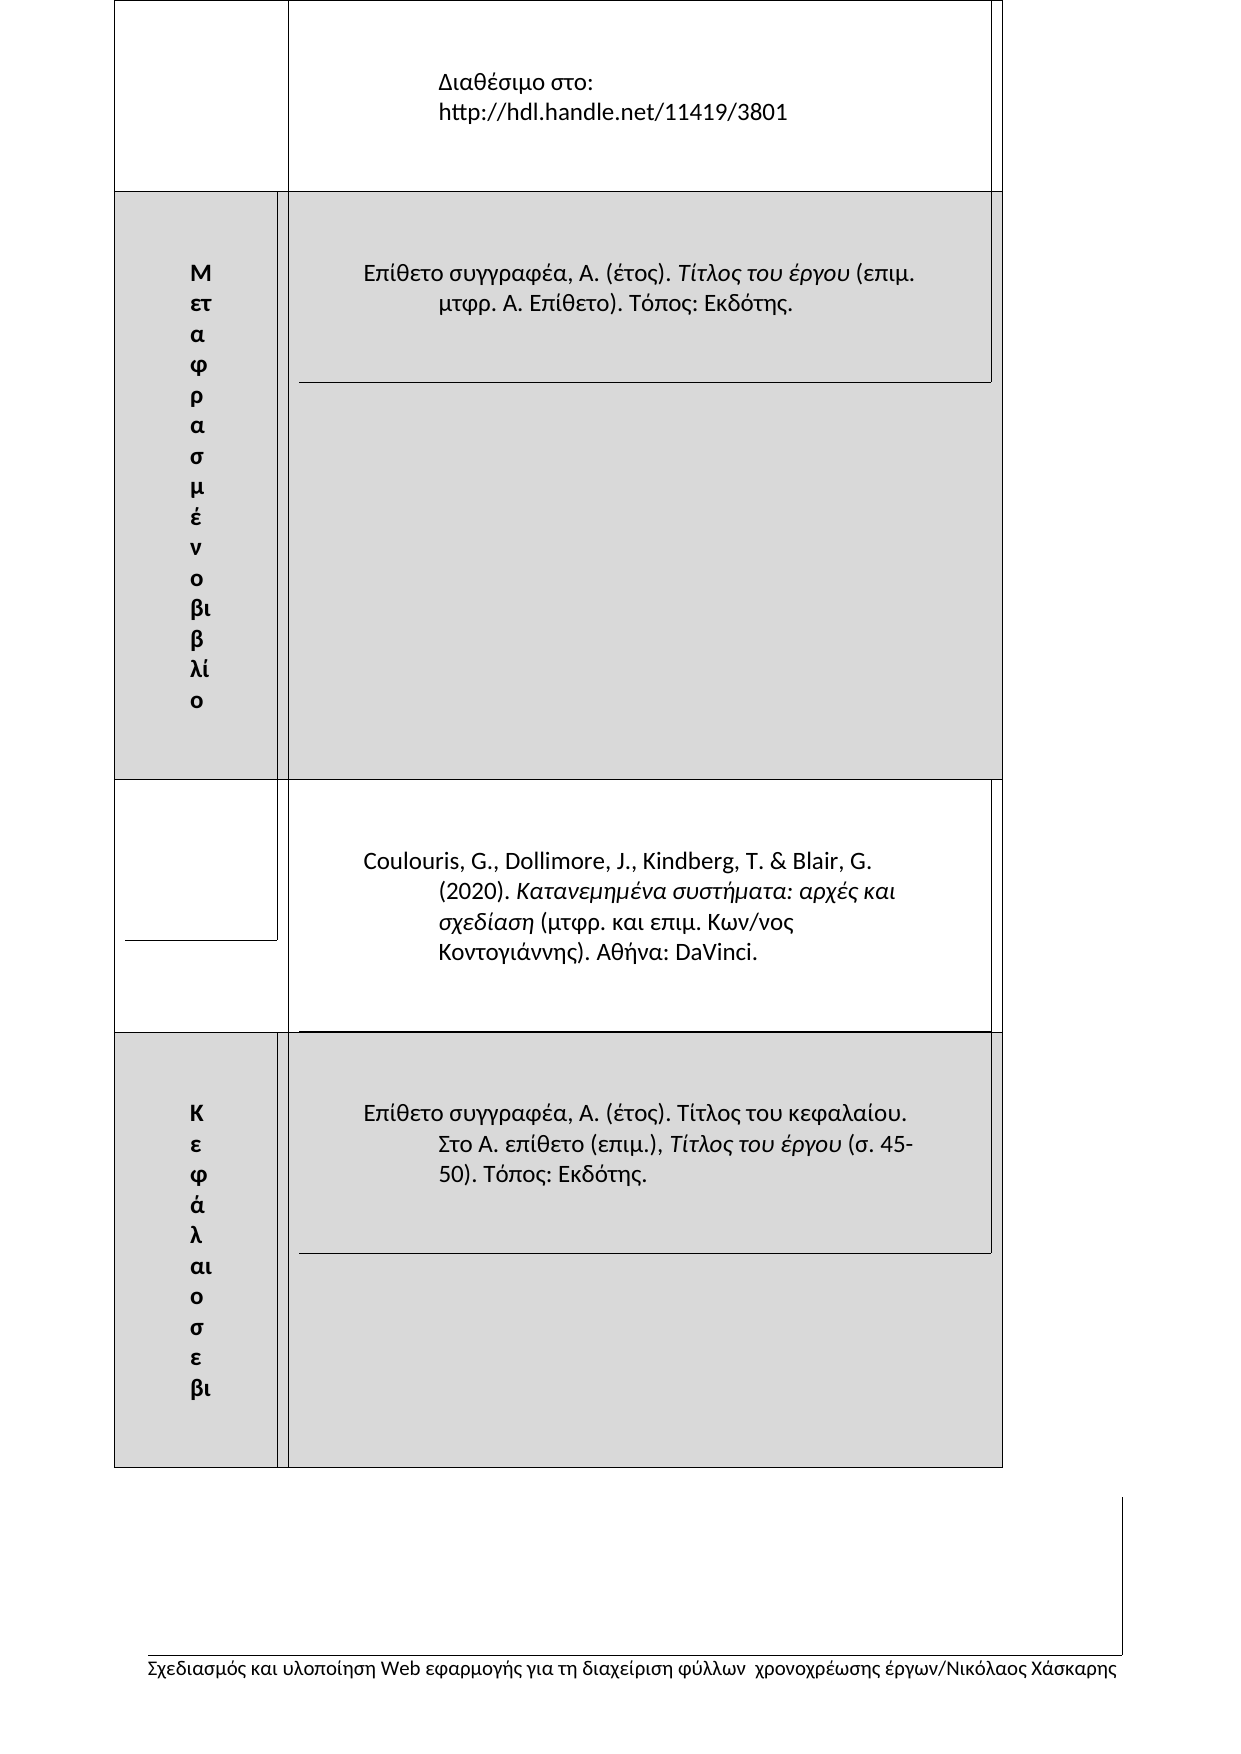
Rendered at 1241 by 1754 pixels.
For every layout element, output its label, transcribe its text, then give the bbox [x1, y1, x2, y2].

table_cell Διαθέσιμο στο: http://hdl.handle.net/11419/3801 [289, 1, 991, 191]
table_cell [278, 192, 288, 779]
table_cell Επίθετο συγγραφέα, Α. (έτος). Τίτλος του κεφαλαίου. Στο Α. επίθετο (επιμ.), Τίτλος του έργου (σ. 45-50). Τόπος: Εκδότης. [289, 1033, 1002, 1467]
table_cell [115, 780, 288, 1032]
table_cell [115, 1, 288, 191]
table_cell Κεφάλαιο σε βι [115, 1033, 277, 1467]
table_cell Επίθετο συγγραφέα, Α. (έτος). Τίτλος του έργου (επιμ. μτφρ. Α. Επίθετο). Τόπος: Εκδότης. [289, 192, 1002, 779]
table_cell Coulouris, G., Dollimore, J., Kindberg, T. & Blair, G. (2020). Κατανεμημένα συστήματα: αρχές και σχεδίαση (μτφρ. και επιμ. Κων/νος Κοντογιάννης). Αθήνα: DaVinci. [289, 780, 991, 1032]
table_cell Μεταφρασμένο βιβλίο [115, 192, 277, 779]
table_cell [278, 1033, 288, 1467]
